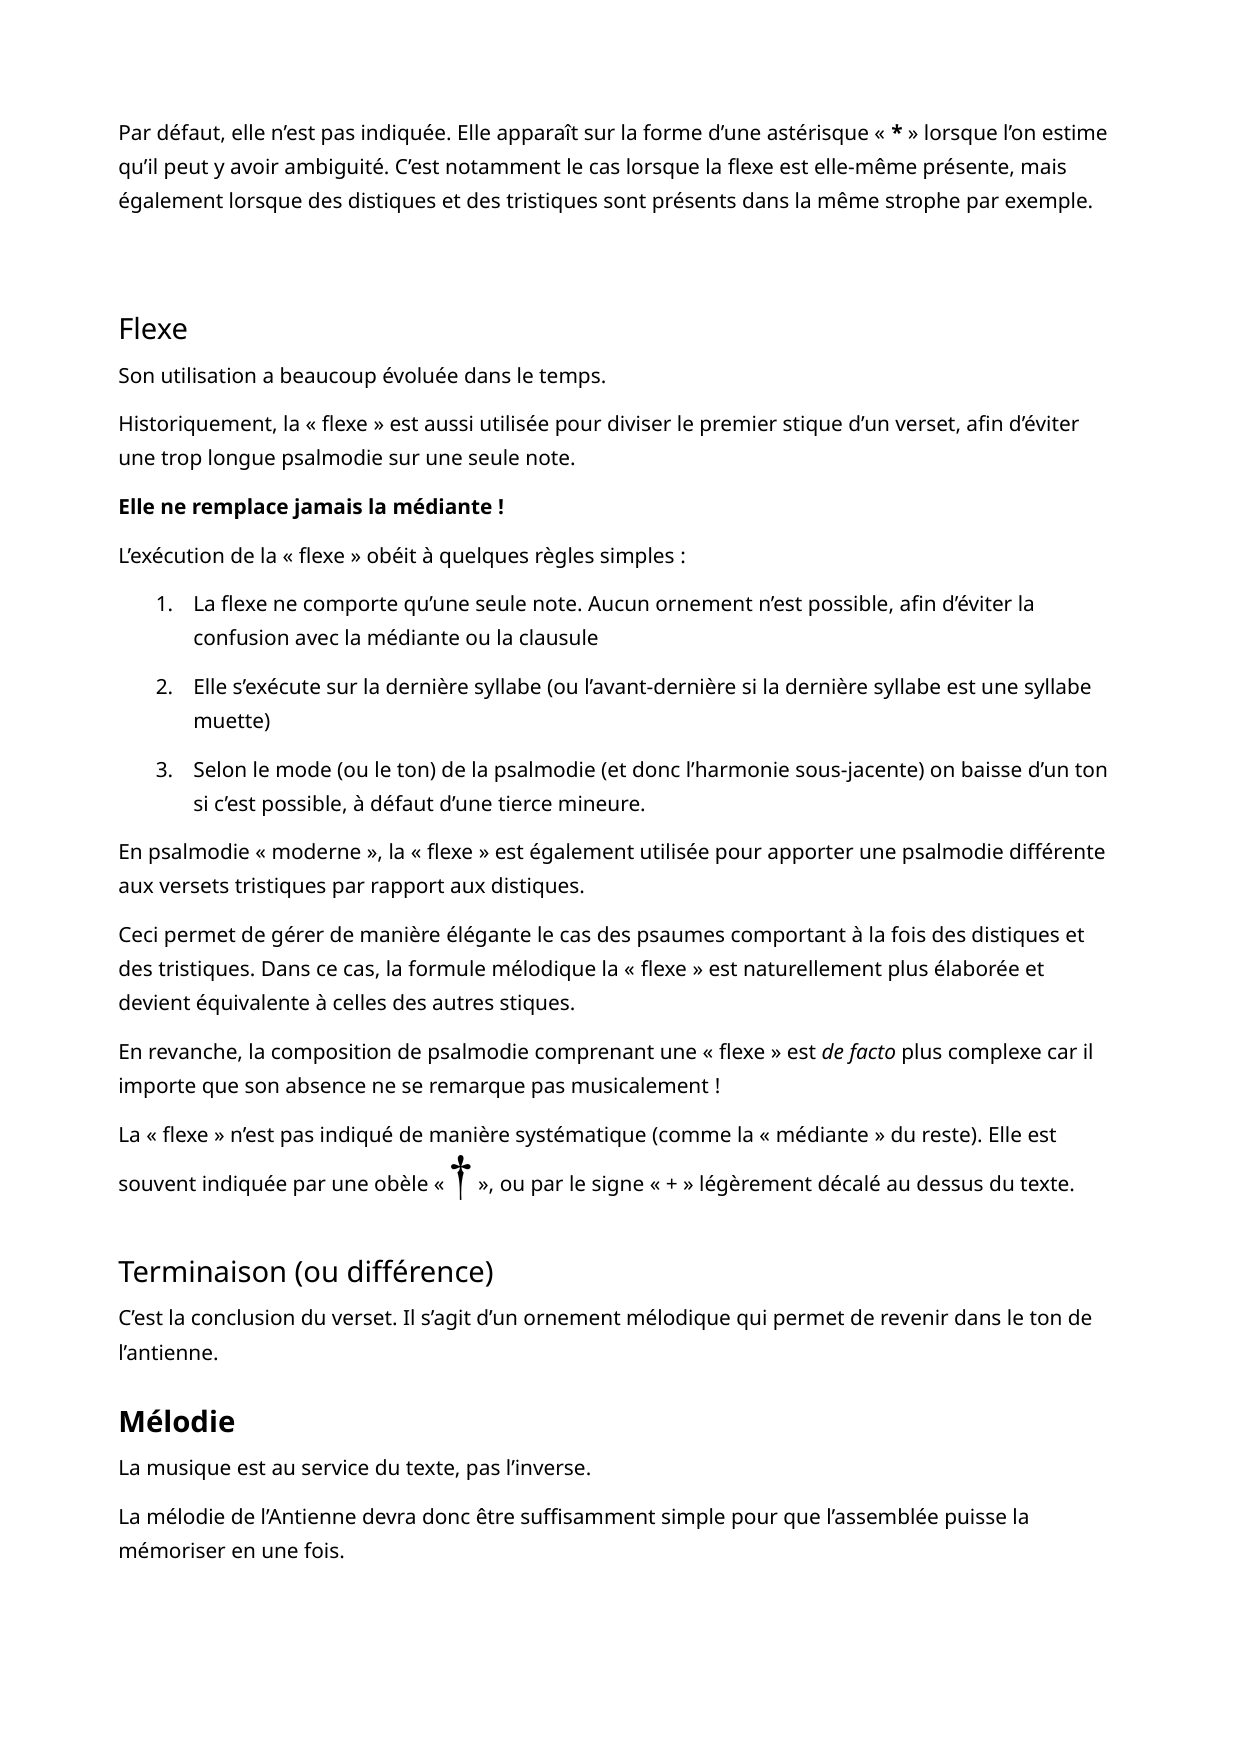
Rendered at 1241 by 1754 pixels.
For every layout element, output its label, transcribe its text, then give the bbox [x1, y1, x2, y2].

text C’est la conclusion du verset. Il s’agit d’un ornement mélodique qui permet de revenir dans le ton de l’antienne. [118, 1303, 1122, 1366]
text Par défaut, elle n’est pas indiquée. Elle apparaît sur la forme d’une astérisque « * » lorsque l’on estime qu’il peut y avoir ambiguité. C’est notamment le cas lorsque la flexe est elle-même présente, mais également lorsque des distiques et des tristiques sont présents dans la même strophe par exemple. [118, 118, 1122, 215]
text La « flexe » n’est pas indiqué de manière systématique (comme la « médiante » du reste). Elle est souvent indiquée par une obèle « † », ou par le signe « + » légèrement décalé au dessus du texte. [118, 1120, 1122, 1203]
text Elle ne remplace jamais la médiante ! [118, 492, 1122, 521]
subtitle Flexe [118, 308, 1122, 348]
text L’exécution de la « flexe » obéit à quelques règles simples : [118, 541, 1122, 569]
list Elle s’exécute sur la dernière syllabe (ou l’avant-dernière si la dernière syllabe est une syllabe muette) [156, 672, 1122, 734]
text En psalmodie « moderne », la « flexe » est également utilisée pour apporter une psalmodie différente aux versets tristiques par rapport aux distiques. [118, 837, 1122, 900]
text En revanche, la composition de psalmodie comprenant une « flexe » est de facto plus complexe car il importe que son absence ne se remarque pas musicalement ! [118, 1037, 1122, 1099]
text Son utilisation a beaucoup évoluée dans le temps. [118, 361, 1122, 389]
list Selon le mode (ou le ton) de la psalmodie (et donc l’harmonie sous-jacente) on baisse d’un ton si c’est possible, à défaut d’une tierce mineure. [156, 755, 1122, 817]
subtitle Mélodie [118, 1401, 1122, 1441]
text La musique est au service du texte, pas l’inverse. [118, 1453, 1122, 1482]
text Historiquement, la « flexe » est aussi utilisée pour diviser le premier stique d’un verset, afin d’éviter une trop longue psalmodie sur une seule note. [118, 409, 1122, 472]
list La flexe ne comporte qu’une seule note. Aucun ornement n’est possible, afin d’éviter la confusion avec la médiante ou la clausule [156, 589, 1122, 652]
text La mélodie de l’Antienne devra donc être suffisamment simple pour que l’assemblée puisse la mémoriser en une fois. [118, 1502, 1122, 1564]
text Ceci permet de gérer de manière élégante le cas des psaumes comportant à la fois des distiques et des tristiques. Dans ce cas, la formule mélodique la « flexe » est naturellement plus élaborée et devient équivalente à celles des autres stiques. [118, 920, 1122, 1017]
subtitle Terminaison (ou différence) [118, 1251, 1122, 1291]
